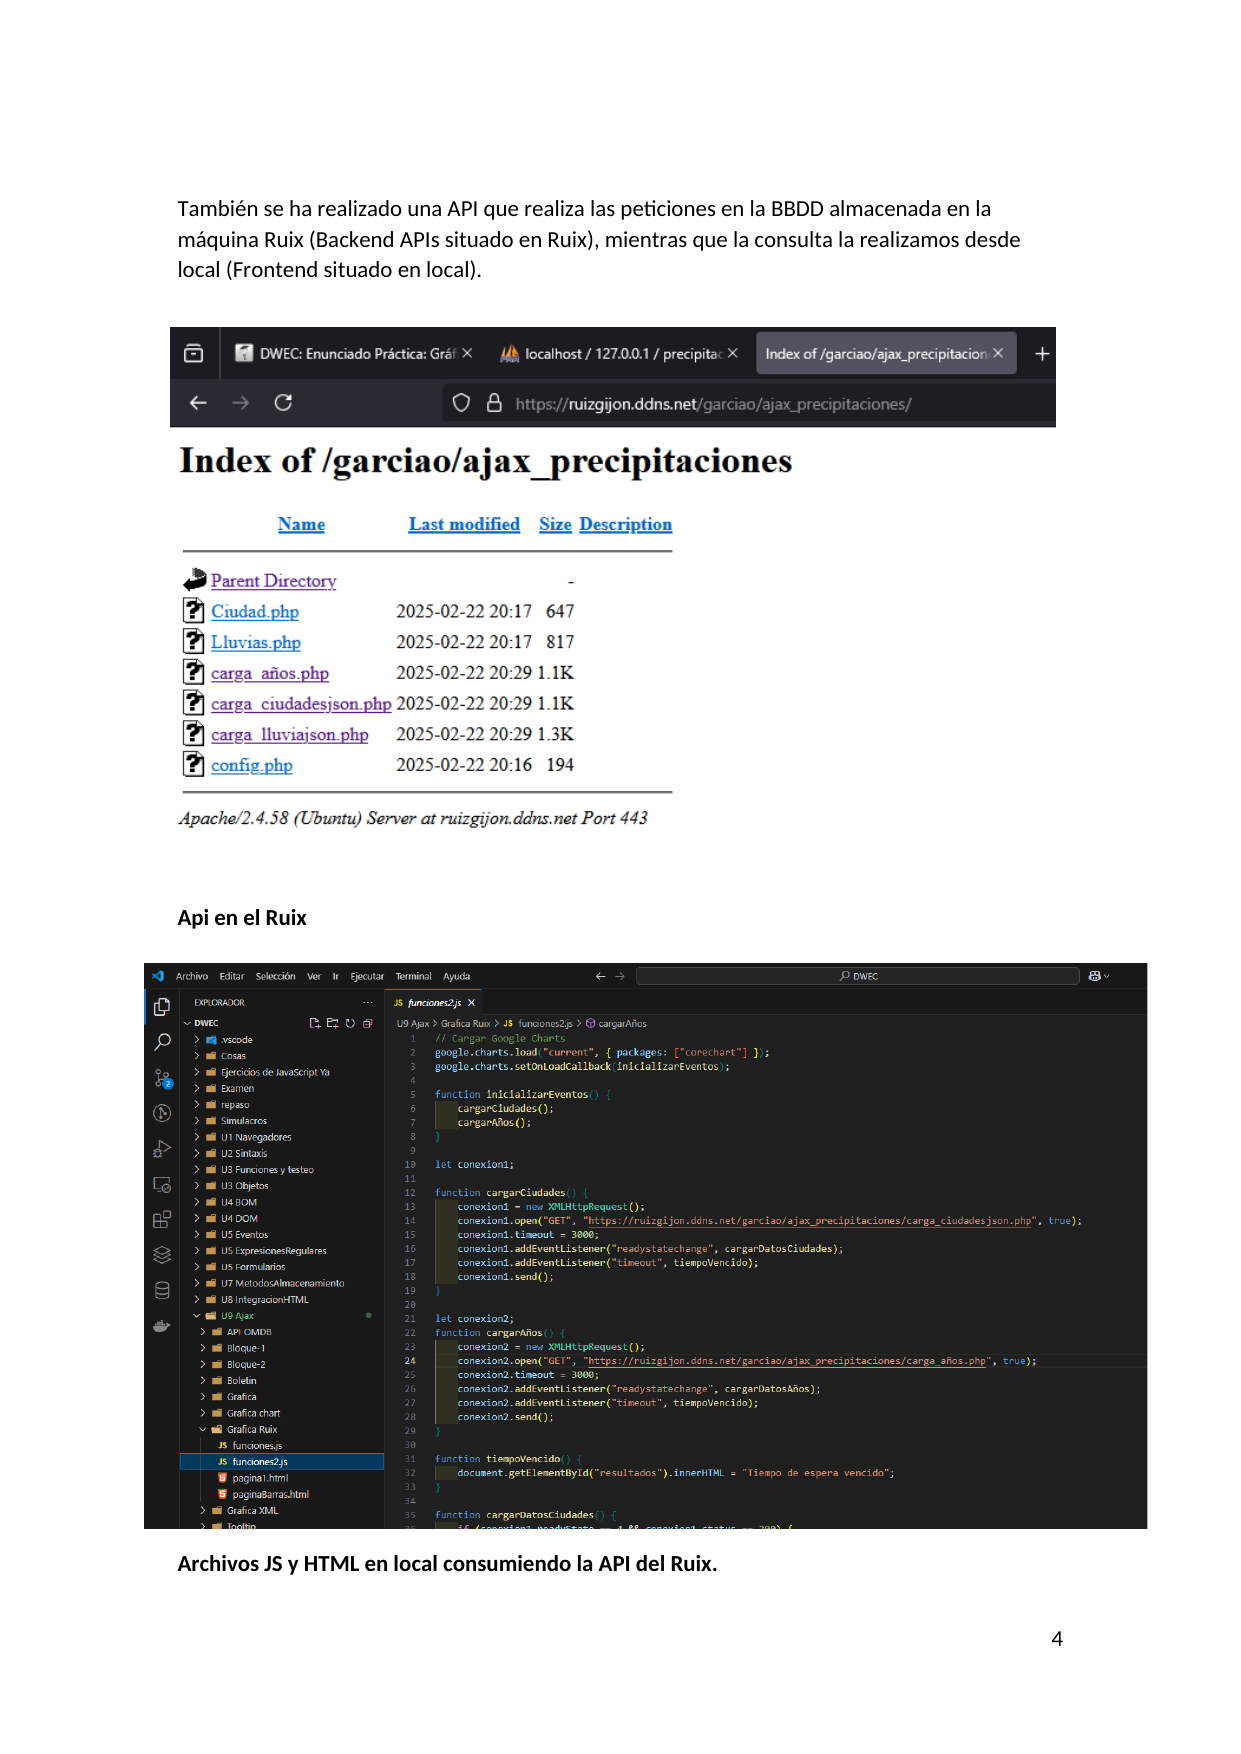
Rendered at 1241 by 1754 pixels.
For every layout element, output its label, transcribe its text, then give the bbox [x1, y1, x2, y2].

text Archivos JS y HTML en local consumiendo la API del Ruix. [177, 1529, 1063, 1578]
text Api en el Ruix [177, 903, 1063, 932]
picture [144, 963, 1148, 1529]
text [177, 950, 1063, 963]
picture [170, 327, 1056, 836]
text También se ha realizado una API que realiza las peticiones en la BBDD almacenada en la máquina Ruix (Backend APIs situado en Ruix), mientras que la consulta la realizamos desde local (Frontend situado en local). [177, 194, 1063, 283]
